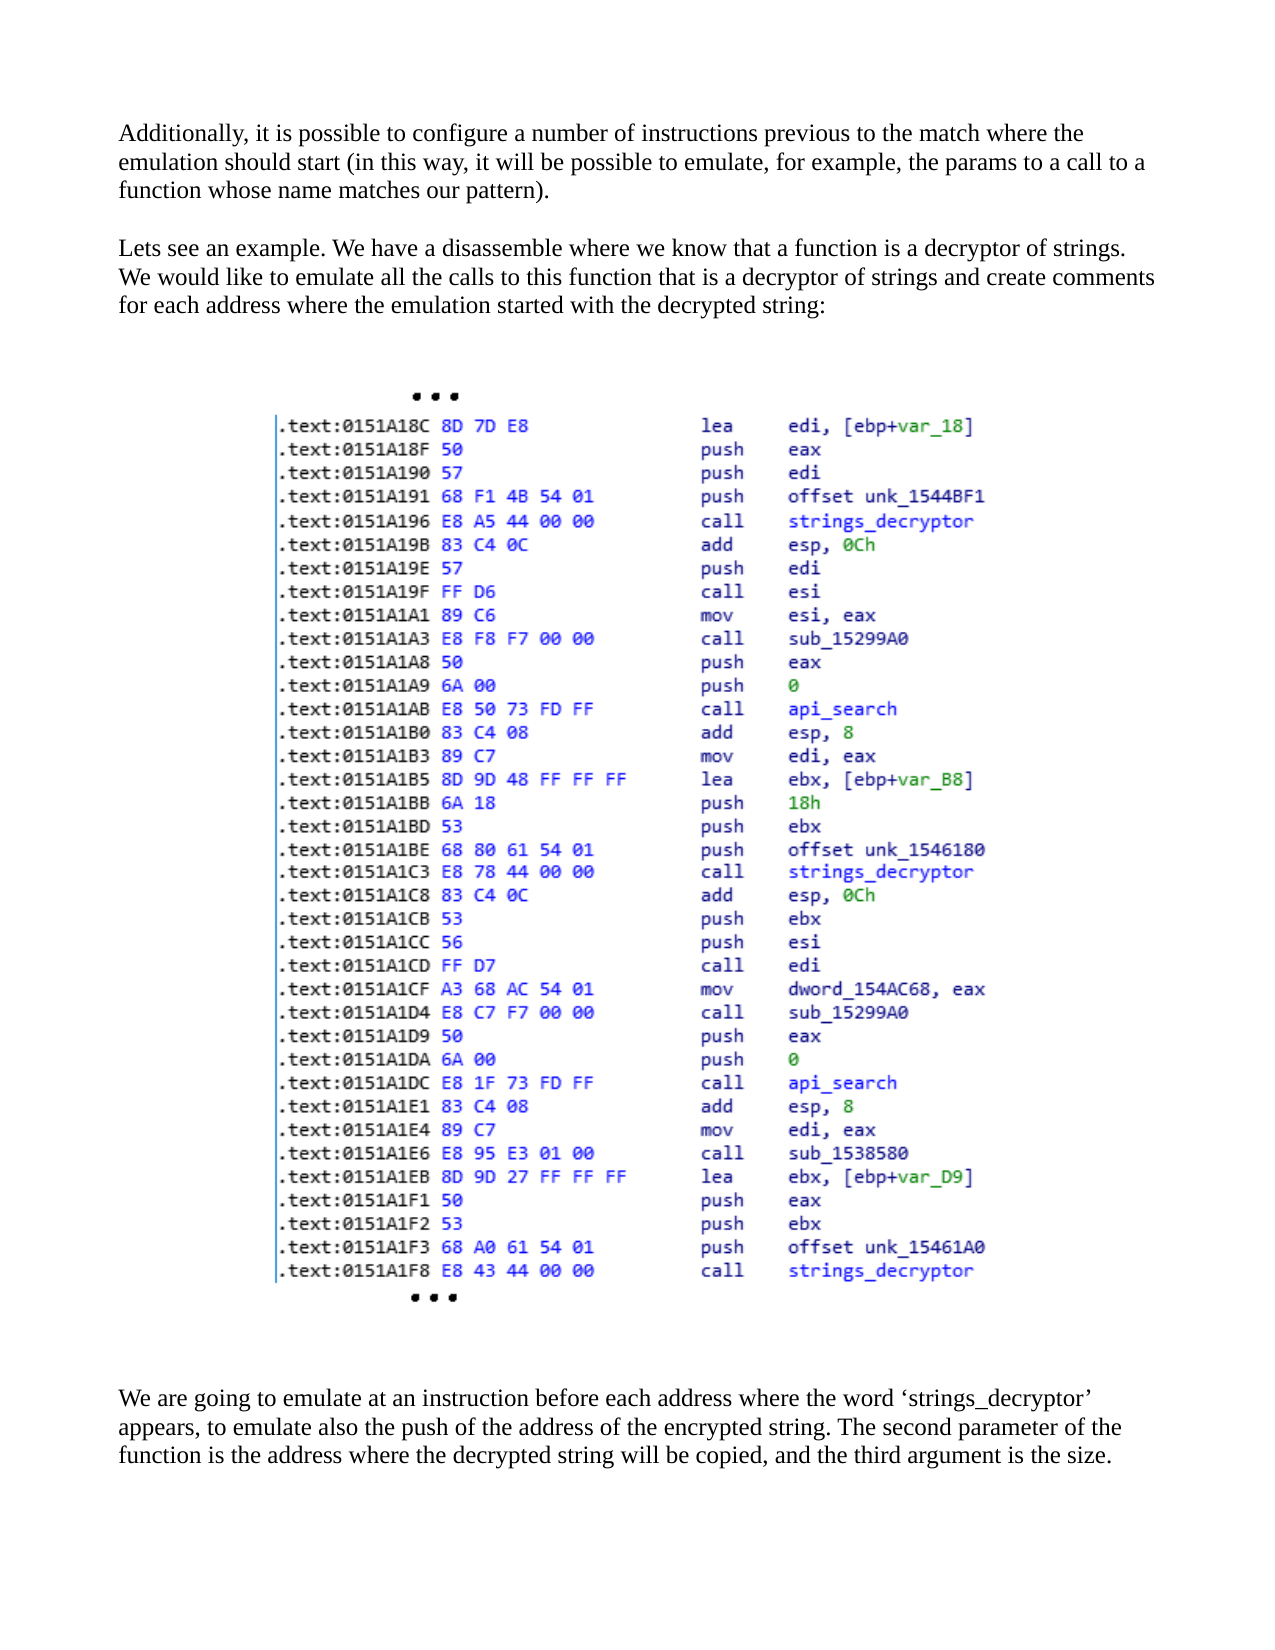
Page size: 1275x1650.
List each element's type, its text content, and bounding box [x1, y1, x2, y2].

text Lets see an example. We have a disassemble where we know that a function is a decryptor of strings. We would like to emulate all the calls to this function that is a decryptor of strings and create comments for each address where the emulation started with the decrypted string: [118, 233, 1157, 319]
text Additionally, it is possible to configure a number of instructions previous to the match where the emulation should start (in this way, it will be possible to emulate, for example, the params to a call to a function whose name matches our pattern). [118, 118, 1157, 204]
text We are going to emulate at an instruction before each address where the word ‘strings_decryptor’ appears, to emulate also the push of the address of the encrypted string. The second parameter of the function is the address where the decrypted string will be copied, and the third argument is the size. [118, 1383, 1157, 1469]
picture [274, 376, 1001, 1313]
